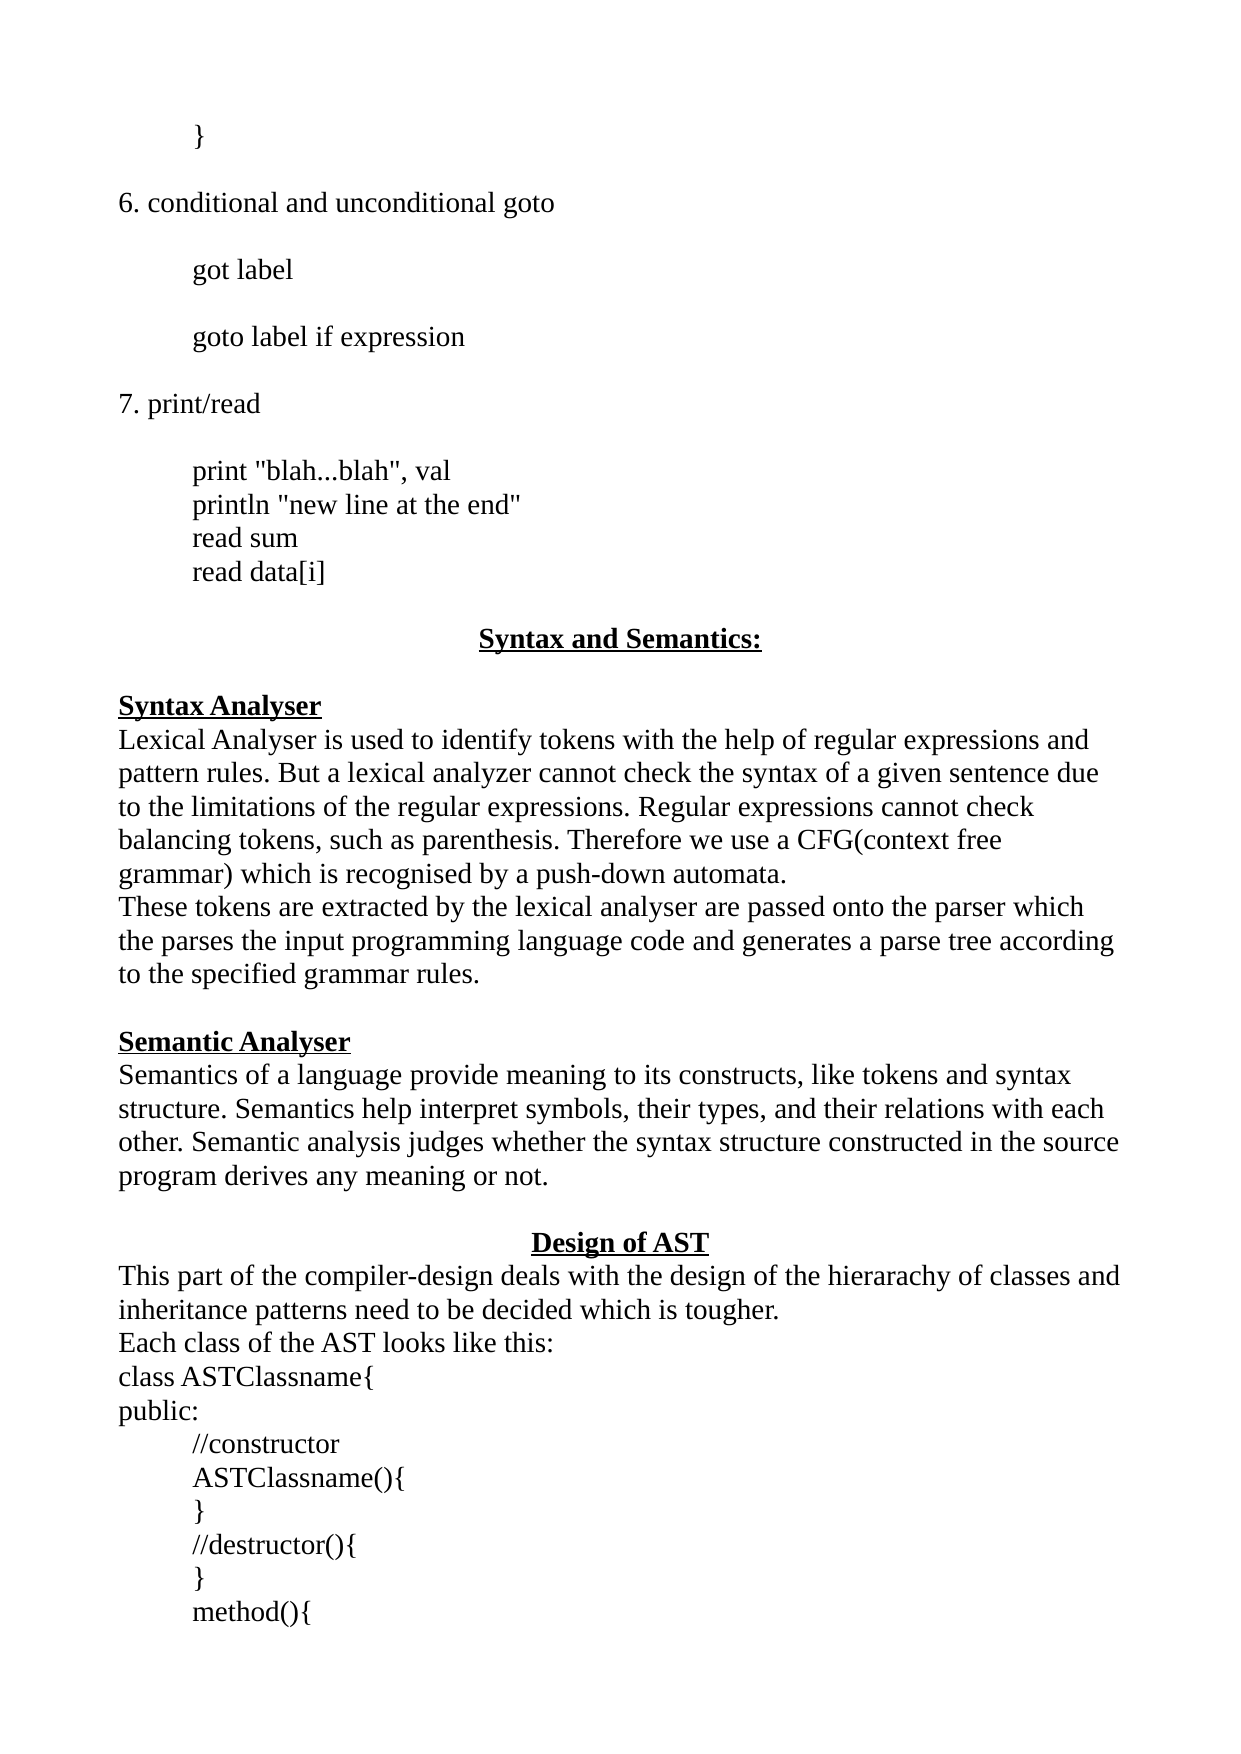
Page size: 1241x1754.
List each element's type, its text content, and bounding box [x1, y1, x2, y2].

text read sum [118, 521, 1122, 554]
text Semantics of a language provide meaning to its constructs, like tokens and syntax structure. Semantics help interpret symbols, their types, and their relations with each other. Semantic analysis judges whether the syntax structure constructed in the source program derives any meaning or not. [118, 1057, 1122, 1191]
text Semantic Analyser [118, 1024, 1122, 1057]
text Lexical Analyser is used to identify tokens with the help of regular expressions and pattern rules. But a lexical analyzer cannot check the syntax of a given sentence due to the limitations of the regular expressions. Regular expressions cannot check balancing tokens, such as parenthesis. Therefore we use a CFG(context free grammar) which is recognised by a push-down automata. [118, 722, 1122, 889]
text These tokens are extracted by the lexical analyser are passed onto the parser which the parses the input programming language code and generates a parse tree according to the specified grammar rules. [118, 889, 1122, 990]
text } [118, 1560, 1122, 1594]
text read data[i] [118, 554, 1122, 588]
text //destructor(){ [118, 1527, 1122, 1560]
text Design of AST [118, 1225, 1122, 1258]
text method(){ [118, 1594, 1122, 1627]
text //constructor [118, 1426, 1122, 1460]
text Each class of the AST looks like this: [118, 1326, 1122, 1359]
text } [118, 118, 1122, 152]
text 6. conditional and unconditional goto [118, 185, 1122, 219]
text got label [118, 252, 1122, 286]
text 7. print/read [118, 386, 1122, 420]
text public: [118, 1393, 1122, 1426]
text Syntax and Semantics: [118, 621, 1122, 655]
text ASTClassname(){ [118, 1460, 1122, 1493]
text } [118, 1493, 1122, 1527]
text goto label if expression [118, 319, 1122, 353]
text println "new line at the end" [118, 487, 1122, 521]
text Syntax Analyser [118, 688, 1122, 722]
text print "blah...blah", val [118, 453, 1122, 487]
text class ASTClassname{ [118, 1359, 1122, 1393]
text This part of the compiler-design deals with the design of the hierarachy of classes and inheritance patterns need to be decided which is tougher. [118, 1258, 1122, 1326]
